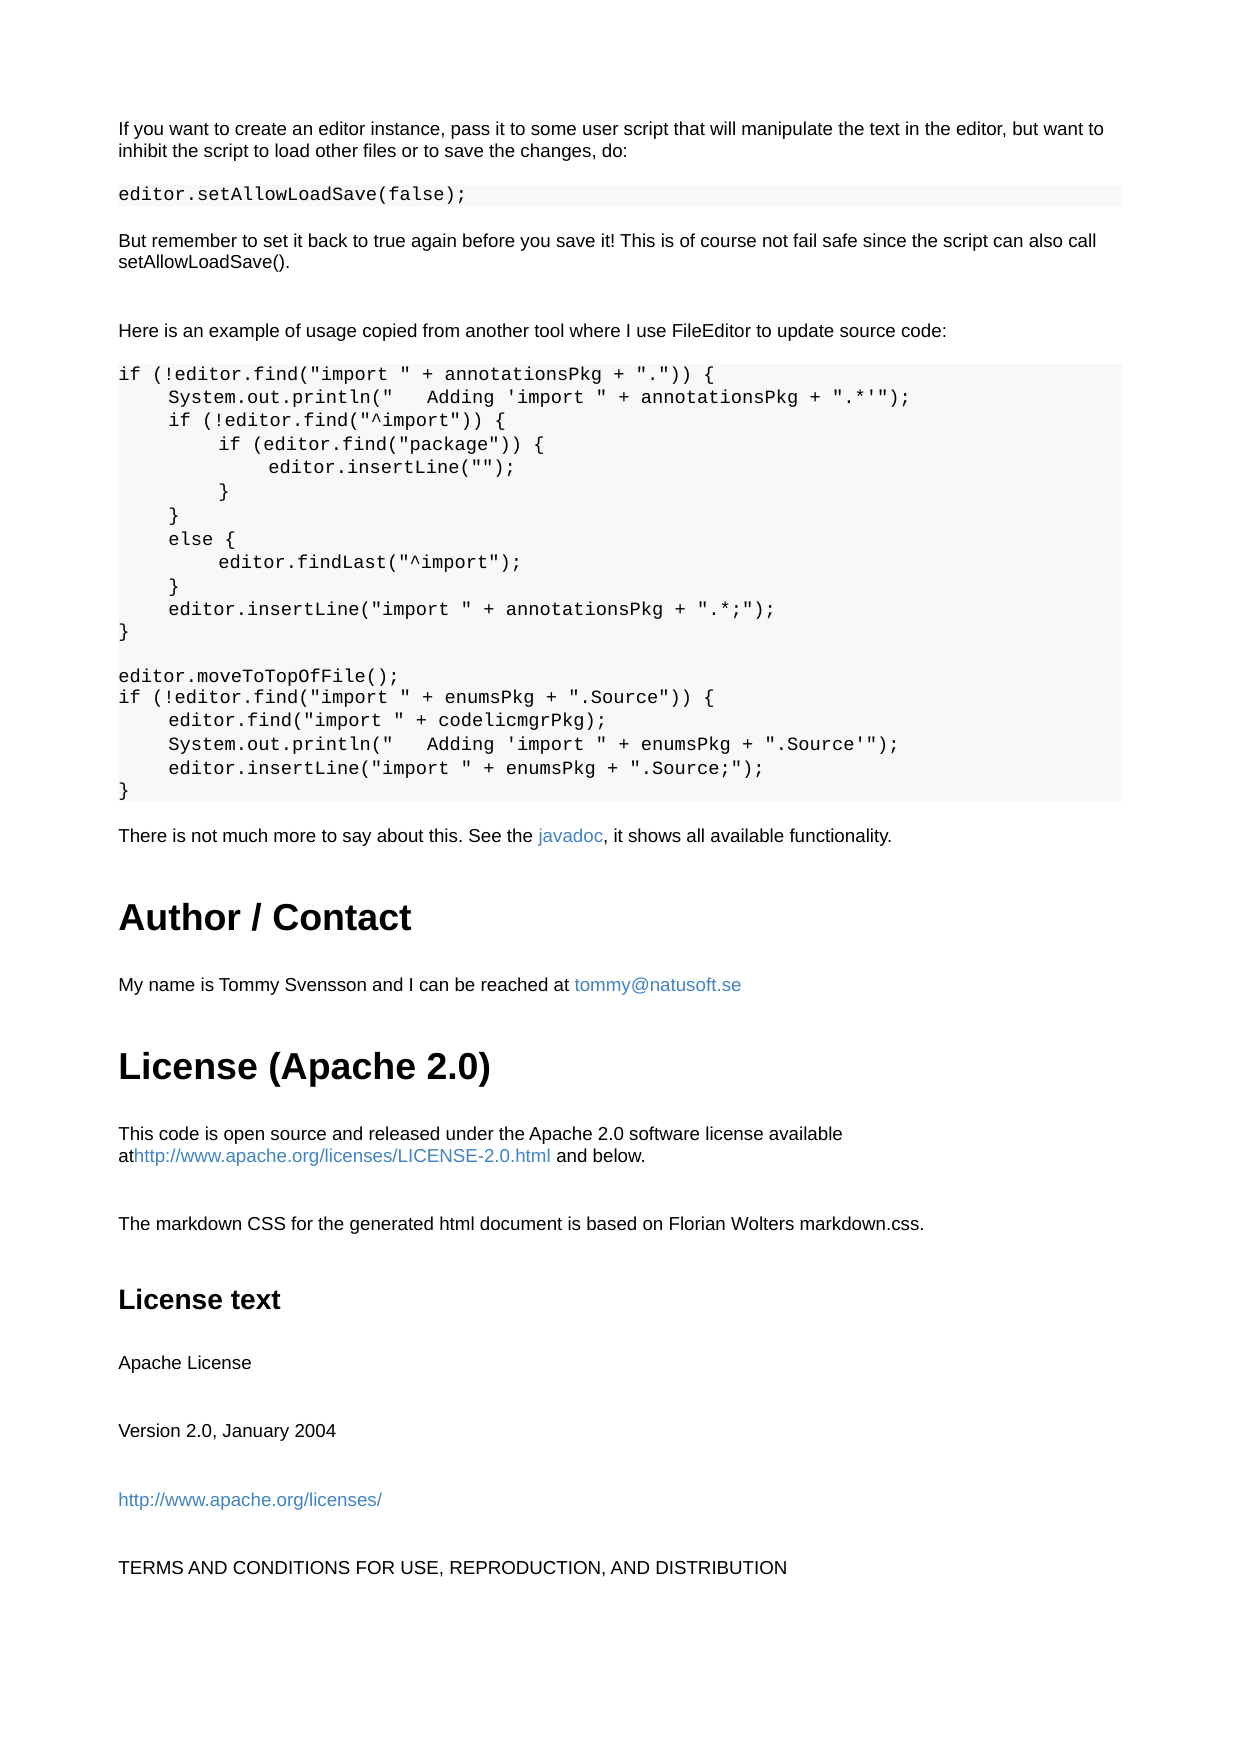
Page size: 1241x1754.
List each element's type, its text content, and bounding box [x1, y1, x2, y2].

text if (!editor.find("^import")) { [118, 409, 1122, 433]
text if (!editor.find("import " + annotationsPkg + ".")) { [118, 364, 1122, 386]
text System.out.println(" Adding 'import " + enumsPkg + ".Source'"); [118, 733, 1122, 757]
text System.out.println(" Adding 'import " + annotationsPkg + ".*'"); [118, 386, 1122, 409]
text editor.insertLine(""); [118, 457, 1122, 480]
subtitle Author / Contact [118, 895, 1122, 938]
text } [118, 504, 1122, 527]
text My name is Tommy Svensson and I can be reached at tommy@natusoft.se [118, 974, 1122, 996]
subtitle License (Apache 2.0) [118, 1044, 1122, 1087]
subtitle License text [118, 1283, 1122, 1316]
text editor.moveToTopOfFile(); [118, 667, 1122, 688]
text If you want to create an editor instance, pass it to some user script that will manipulate the text in the editor, but want to inhibit the script to load other files or to save the changes, do: [118, 118, 1122, 161]
text Version 2.0, January 2004 [118, 1420, 1122, 1442]
text editor.insertLine("import " + enumsPkg + ".Source;"); [118, 757, 1122, 780]
text if (editor.find("package")) { [118, 433, 1122, 457]
text editor.find("import " + codelicmgrPkg); [118, 709, 1122, 733]
text editor.findLast("^import"); [118, 551, 1122, 575]
text else { [118, 527, 1122, 551]
text } [118, 480, 1122, 504]
text editor.setAllowLoadSave(false); [118, 185, 1122, 206]
text } [118, 575, 1122, 598]
text TERMS AND CONDITIONS FOR USE, REPRODUCTION, AND DISTRIBUTION [118, 1557, 1122, 1578]
text This code is open source and released under the Apache 2.0 software license available athttp://www.apache.org/licenses/LICENSE-2.0.html and below. [118, 1123, 1122, 1166]
text The markdown CSS for the generated html document is based on Florian Wolters markdown.css. [118, 1213, 1122, 1235]
text http://www.apache.org/licenses/ [118, 1488, 1122, 1510]
text } [118, 622, 1122, 643]
text There is not much more to say about this. See the javadoc, it shows all available functionality. [118, 825, 1122, 847]
text Here is an example of usage copied from another tool where I use FileEditor to update source code: [118, 319, 1122, 341]
text Apache License [118, 1352, 1122, 1373]
text editor.insertLine("import " + annotationsPkg + ".*;"); [118, 598, 1122, 622]
text if (!editor.find("import " + enumsPkg + ".Source")) { [118, 688, 1122, 709]
text But remember to set it back to true again before you save it! This is of course not fail safe since the script can also call setAllowLoadSave(). [118, 229, 1122, 272]
text } [118, 780, 1122, 802]
